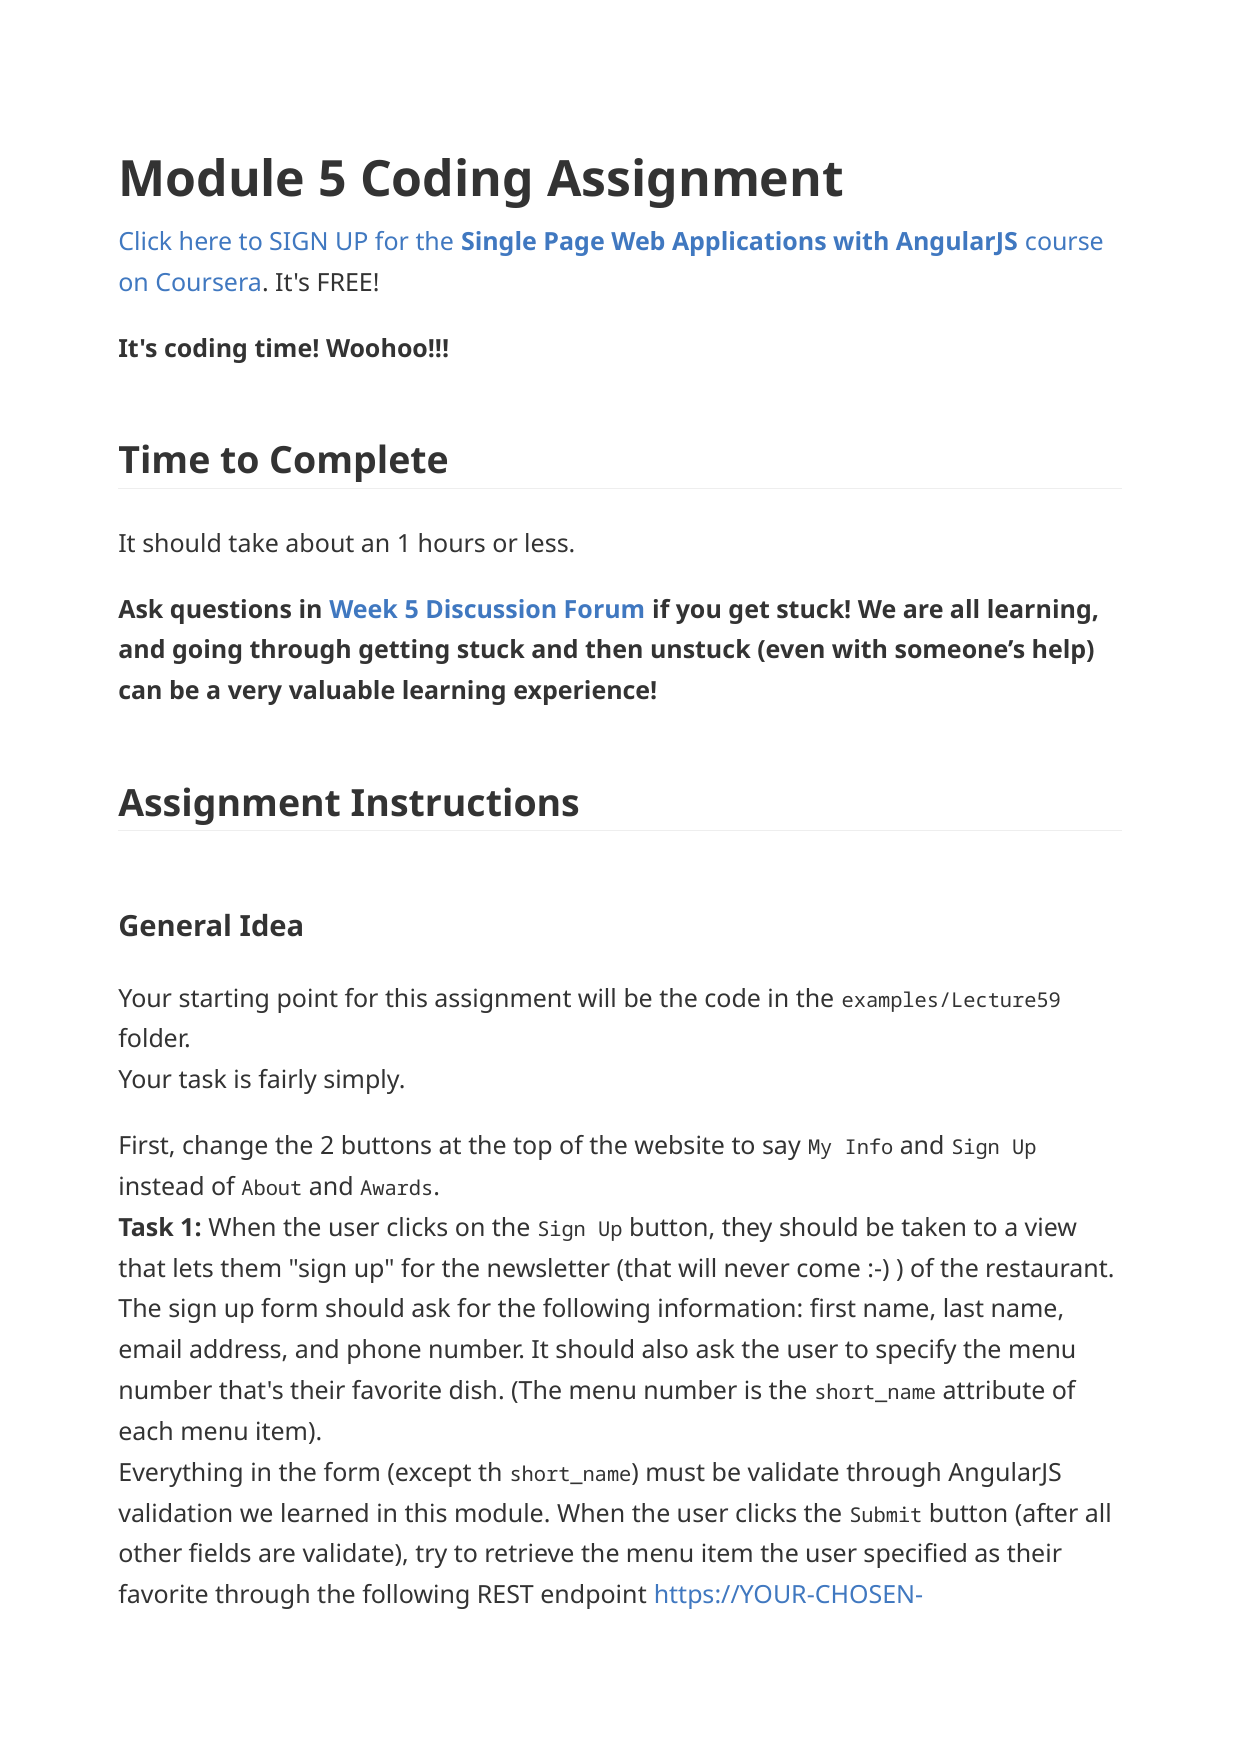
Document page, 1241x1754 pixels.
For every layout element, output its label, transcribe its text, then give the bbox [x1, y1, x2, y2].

text Your starting point for this assignment will be the code in the examples/Lecture59 folder. [118, 980, 1122, 1055]
text Your task is fairly simply. [118, 1062, 1122, 1096]
text It's coding time! Woohoo!!! [118, 330, 1122, 364]
subtitle General Idea [118, 906, 1122, 945]
subtitle Assignment Instructions [118, 776, 1122, 830]
text Everything in the form (except th short_name) must be validate through AngularJS validation we learned in this module. When the user clicks the Submit button (after all other fields are validate), try to retrieve the menu item the user specified as their favorite through the following REST endpoint https://YOUR-CHOSEN- [118, 1454, 1122, 1611]
text It should take about an 1 hours or less. [118, 526, 1122, 559]
text Ask questions in Week 5 Discussion Forum if you get stuck! We are all learning, and going through getting stuck and then unstuck (even with someone’s help) can be a very valuable learning experience! [118, 591, 1122, 707]
text Task 1: When the user clicks on the Sign Up button, they should be taken to a view that lets them "sign up" for the newsletter (that will never come :-) ) of the restaurant. The sign up form should ask for the following information: first name, last name, email address, and phone number. It should also ask the user to specify the menu number that's their favorite dish. (The menu number is the short_name attribute of each menu item). [118, 1209, 1122, 1448]
subtitle Module 5 Coding Assignment [118, 143, 1122, 211]
subtitle Time to Complete [118, 434, 1122, 488]
text First, change the 2 buttons at the top of the website to say My Info and Sign Up instead of About and Awards. [118, 1128, 1122, 1203]
text Click here to SIGN UP for the Single Page Web Applications with AngularJS course on Coursera. It's FREE! [118, 224, 1122, 299]
